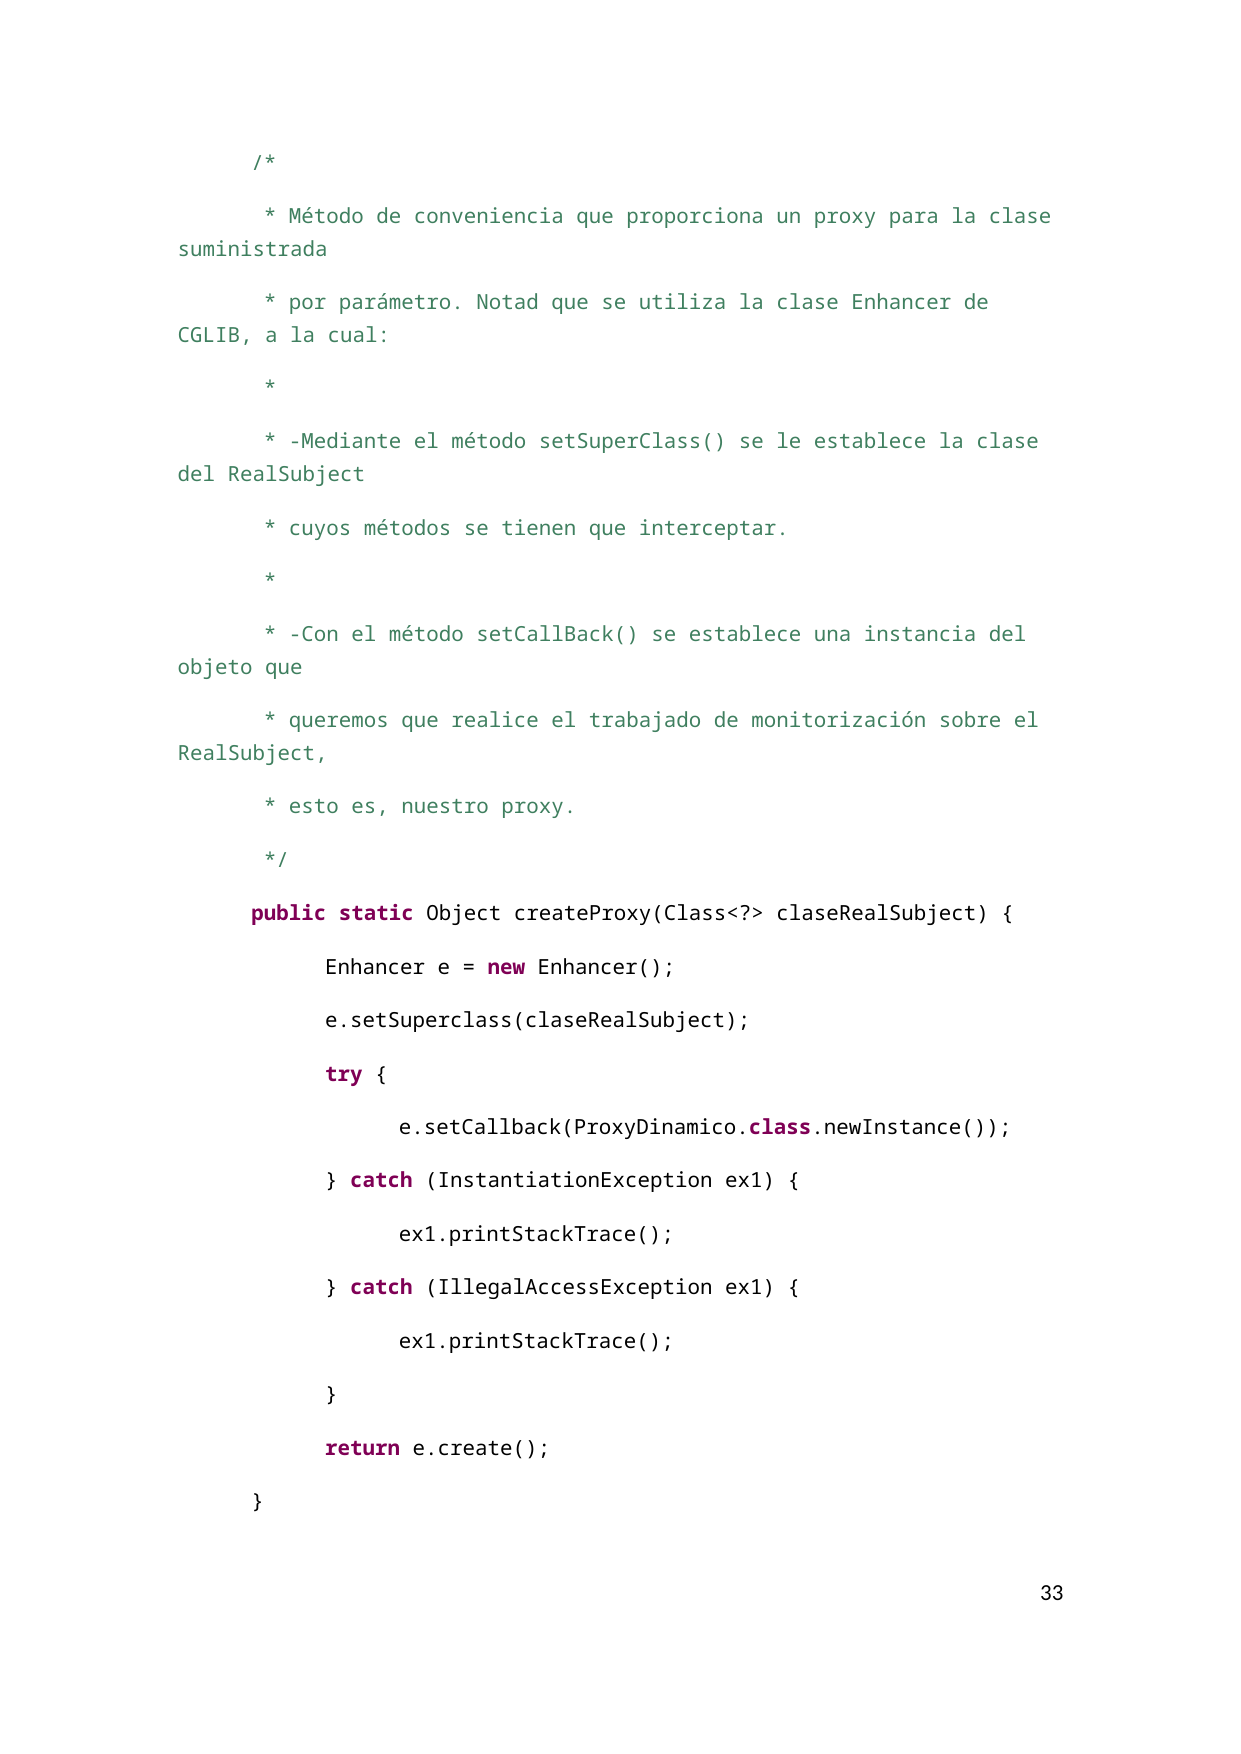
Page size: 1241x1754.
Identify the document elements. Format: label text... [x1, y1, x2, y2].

text e.setSuperclass(claseRealSubject); [177, 1005, 1063, 1034]
text /* [177, 148, 1063, 176]
text } catch (IllegalAccessException ex1) { [177, 1272, 1063, 1301]
text * -Con el método setCallBack() se establece una instancia del objeto que [177, 619, 1063, 681]
text * por parámetro. Notad que se utiliza la clase Enhancer de CGLIB, a la cual: [177, 287, 1063, 348]
text * Método de conveniencia que proporciona un proxy para la clase suministrada [177, 201, 1063, 262]
text * esto es, nuestro proxy. [177, 792, 1063, 820]
text } catch (InstantiationException ex1) { [177, 1166, 1063, 1194]
text } [177, 1486, 1063, 1515]
text * -Mediante el método setSuperClass() se le establece la clase del RealSubject [177, 427, 1063, 488]
text * [177, 566, 1063, 594]
text * queremos que realice el trabajado de monitorización sobre el RealSubject, [177, 706, 1063, 767]
text * cuyos métodos se tienen que interceptar. [177, 513, 1063, 541]
text public static Object createProxy(Class<?> claseRealSubject) { [177, 898, 1063, 927]
text Enhancer e = new Enhancer(); [177, 952, 1063, 980]
text try { [177, 1059, 1063, 1087]
text * [177, 373, 1063, 402]
text e.setCallback(ProxyDinamico.class.newInstance()); [177, 1112, 1063, 1141]
text */ [177, 845, 1063, 873]
text return e.create(); [177, 1433, 1063, 1461]
text } [177, 1379, 1063, 1408]
text ex1.printStackTrace(); [177, 1326, 1063, 1354]
text ex1.printStackTrace(); [177, 1219, 1063, 1247]
